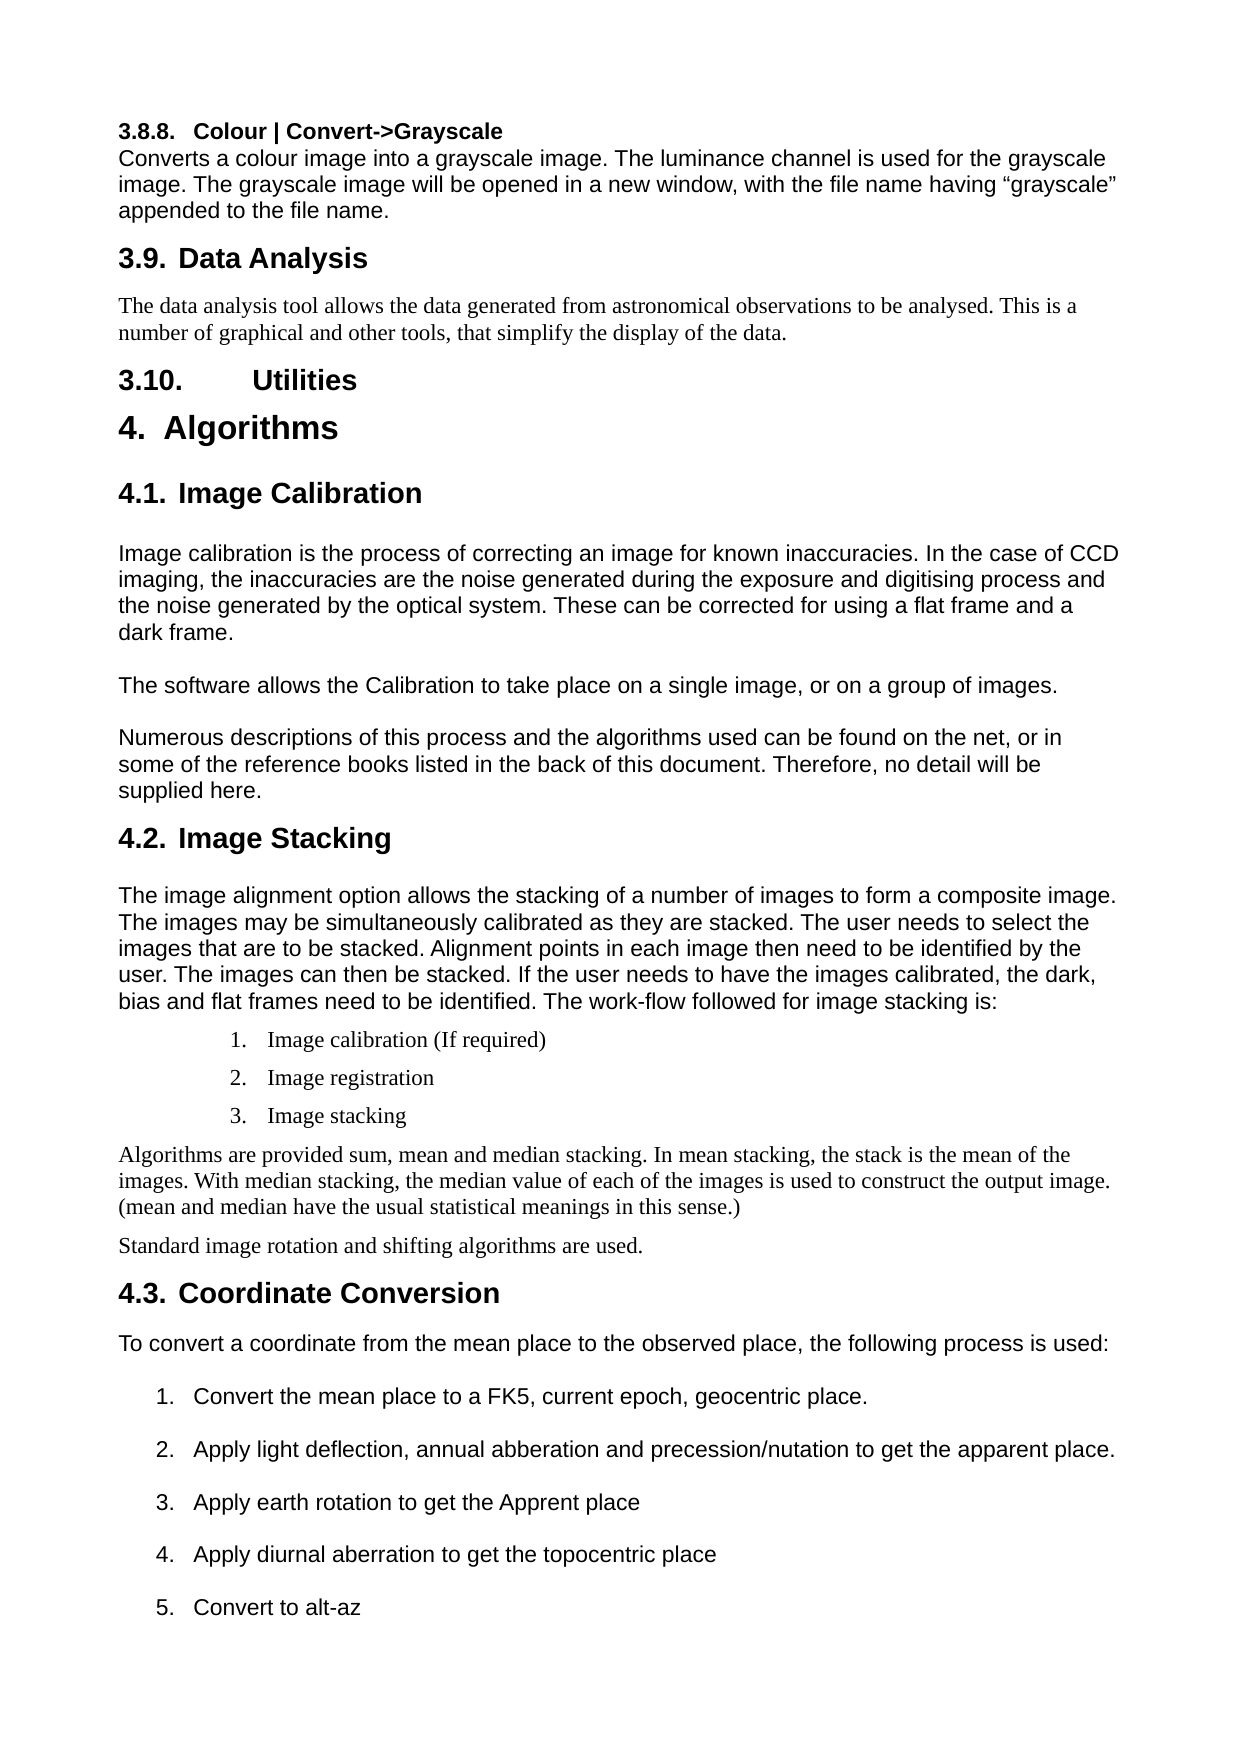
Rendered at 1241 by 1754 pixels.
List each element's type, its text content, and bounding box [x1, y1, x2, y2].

text Standard image rotation and shifting algorithms are used. [118, 1232, 1122, 1258]
list Apply earth rotation to get the Apprent place [156, 1468, 1122, 1515]
subtitle Algorithms [118, 408, 1122, 447]
list Image registration [229, 1064, 1122, 1091]
subtitle Colour | Convert->Grayscale [118, 118, 1122, 144]
text The software allows the Calibration to take place on a single image, or on a group of images. [118, 651, 1122, 698]
list Convert to alt-az [156, 1573, 1122, 1620]
text Algorithms are provided sum, mean and median stacking. In mean stacking, the stack is the mean of the images. With median stacking, the median value of each of the images is used to construct the output image. (mean and median have the usual statistical meanings in this sense.) [118, 1141, 1122, 1220]
subtitle Data Analysis [118, 241, 1122, 275]
list Image calibration (If required) [229, 1026, 1122, 1052]
list Convert the mean place to a FK5, current epoch, geocentric place. [156, 1363, 1122, 1409]
list Apply diurnal aberration to get the topocentric place [156, 1521, 1122, 1568]
subtitle Image Calibration [118, 476, 1122, 510]
list Image stacking [229, 1102, 1122, 1129]
list Apply light deflection, annual abberation and precession/nutation to get the apparent place. [156, 1415, 1122, 1462]
subtitle Utilities [118, 363, 1122, 396]
text Numerous descriptions of this process and the algorithms used can be found on the net, or in some of the reference books listed in the back of this document. Therefore, no detail will be supplied here. [118, 704, 1122, 803]
subtitle Coordinate Conversion [118, 1276, 1122, 1309]
subtitle Image Stacking [118, 821, 1122, 854]
text The image alignment option allows the stacking of a number of images to form a composite image. The images may be simultaneously calibrated as they are stacked. The user needs to select the images that are to be stacked. Alignment points in each image then need to be identified by the user. The images can then be stacked. If the user needs to have the images calibrated, the dark, bias and flat frames need to be identified. The work-flow followed for image stacking is: [118, 866, 1122, 1014]
text To convert a coordinate from the mean place to the observed place, the following process is used: [118, 1321, 1122, 1357]
text Image calibration is the process of correcting an image for known inaccuracies. In the case of CCD imaging, the inaccuracies are the noise generated during the exposure and digitising process and the noise generated by the optical system. These can be corrected for using a flat frame and a dark frame. [118, 521, 1122, 645]
text The data analysis tool allows the data generated from astronomical observations to be analysed. This is a number of graphical and other tools, that simplify the display of the data. [118, 292, 1122, 345]
text Converts a colour image into a grayscale image. The luminance channel is used for the grayscale image. The grayscale image will be opened in a new window, with the file name having “grayscale” appended to the file name. [118, 144, 1122, 223]
